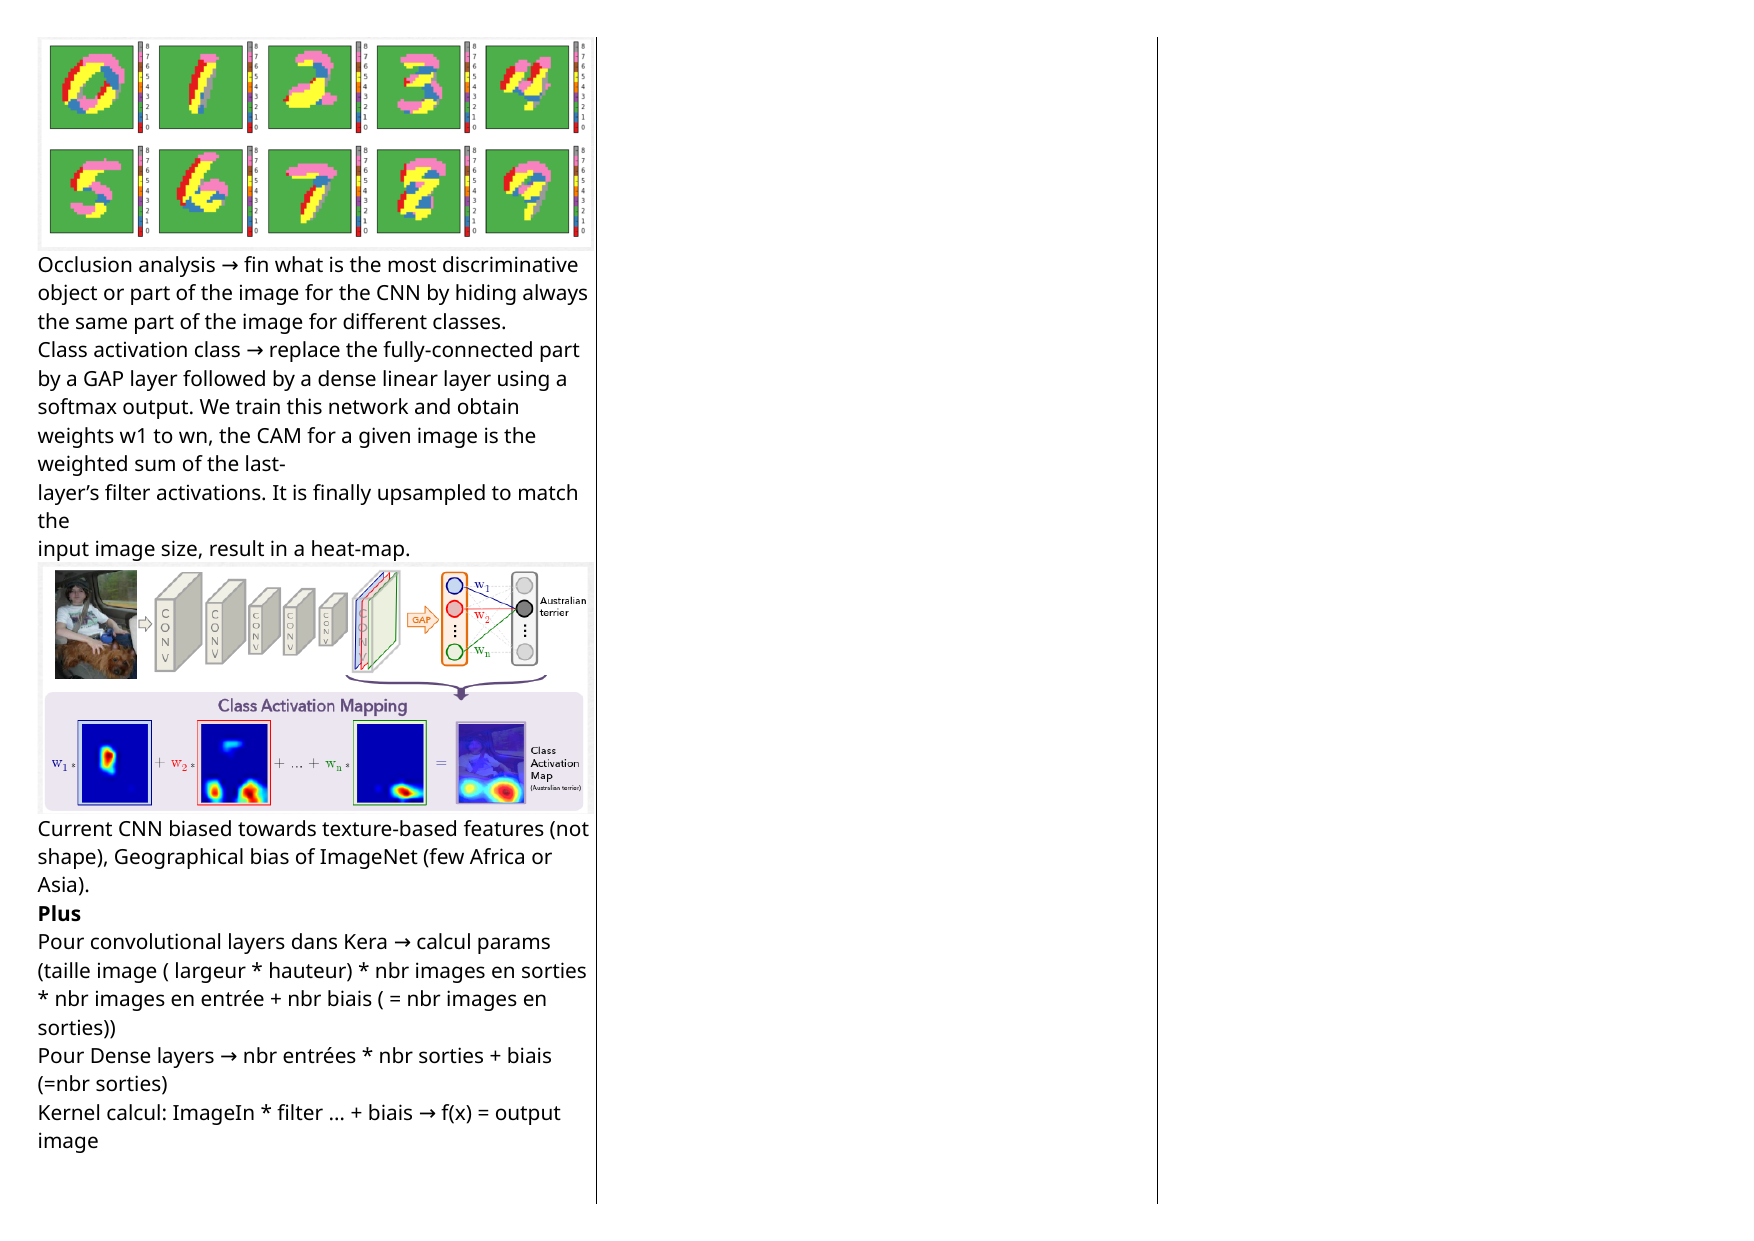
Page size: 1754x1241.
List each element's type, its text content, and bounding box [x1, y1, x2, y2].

text Pour convolutional layers dans Kera → calcul params (taille image ( largeur * hauteur) * nbr images en sorties * nbr images en entrée + nbr biais ( = nbr images en sorties)) [37, 927, 594, 1041]
text Class activation class → replace the fully-connected part by a GAP layer followed by a dense linear layer using a softmax output. We train this network and obtain weights w1 to wn, the CAM for a given image is the weighted sum of the last- [37, 335, 594, 478]
text Plus [37, 899, 594, 927]
text Occlusion analysis → fin what is the most discriminative object or part of the image for the CNN by hiding always the same part of the image for different classes. [37, 251, 594, 335]
picture [37, 37, 594, 251]
text input image size, result in a heat-map. [37, 534, 594, 562]
text Pour Dense layers → nbr entrées * nbr sorties + biais (=nbr sorties) [37, 1041, 594, 1098]
text Current CNN biased towards texture-based features (not shape), Geographical bias of ImageNet (few Africa or Asia). [37, 814, 594, 899]
text Kernel calcul: ImageIn * filter … + biais → f(x) = output image [37, 1098, 594, 1155]
text layer’s filter activations. It is finally upsampled to match the [37, 478, 594, 534]
picture [37, 562, 594, 814]
